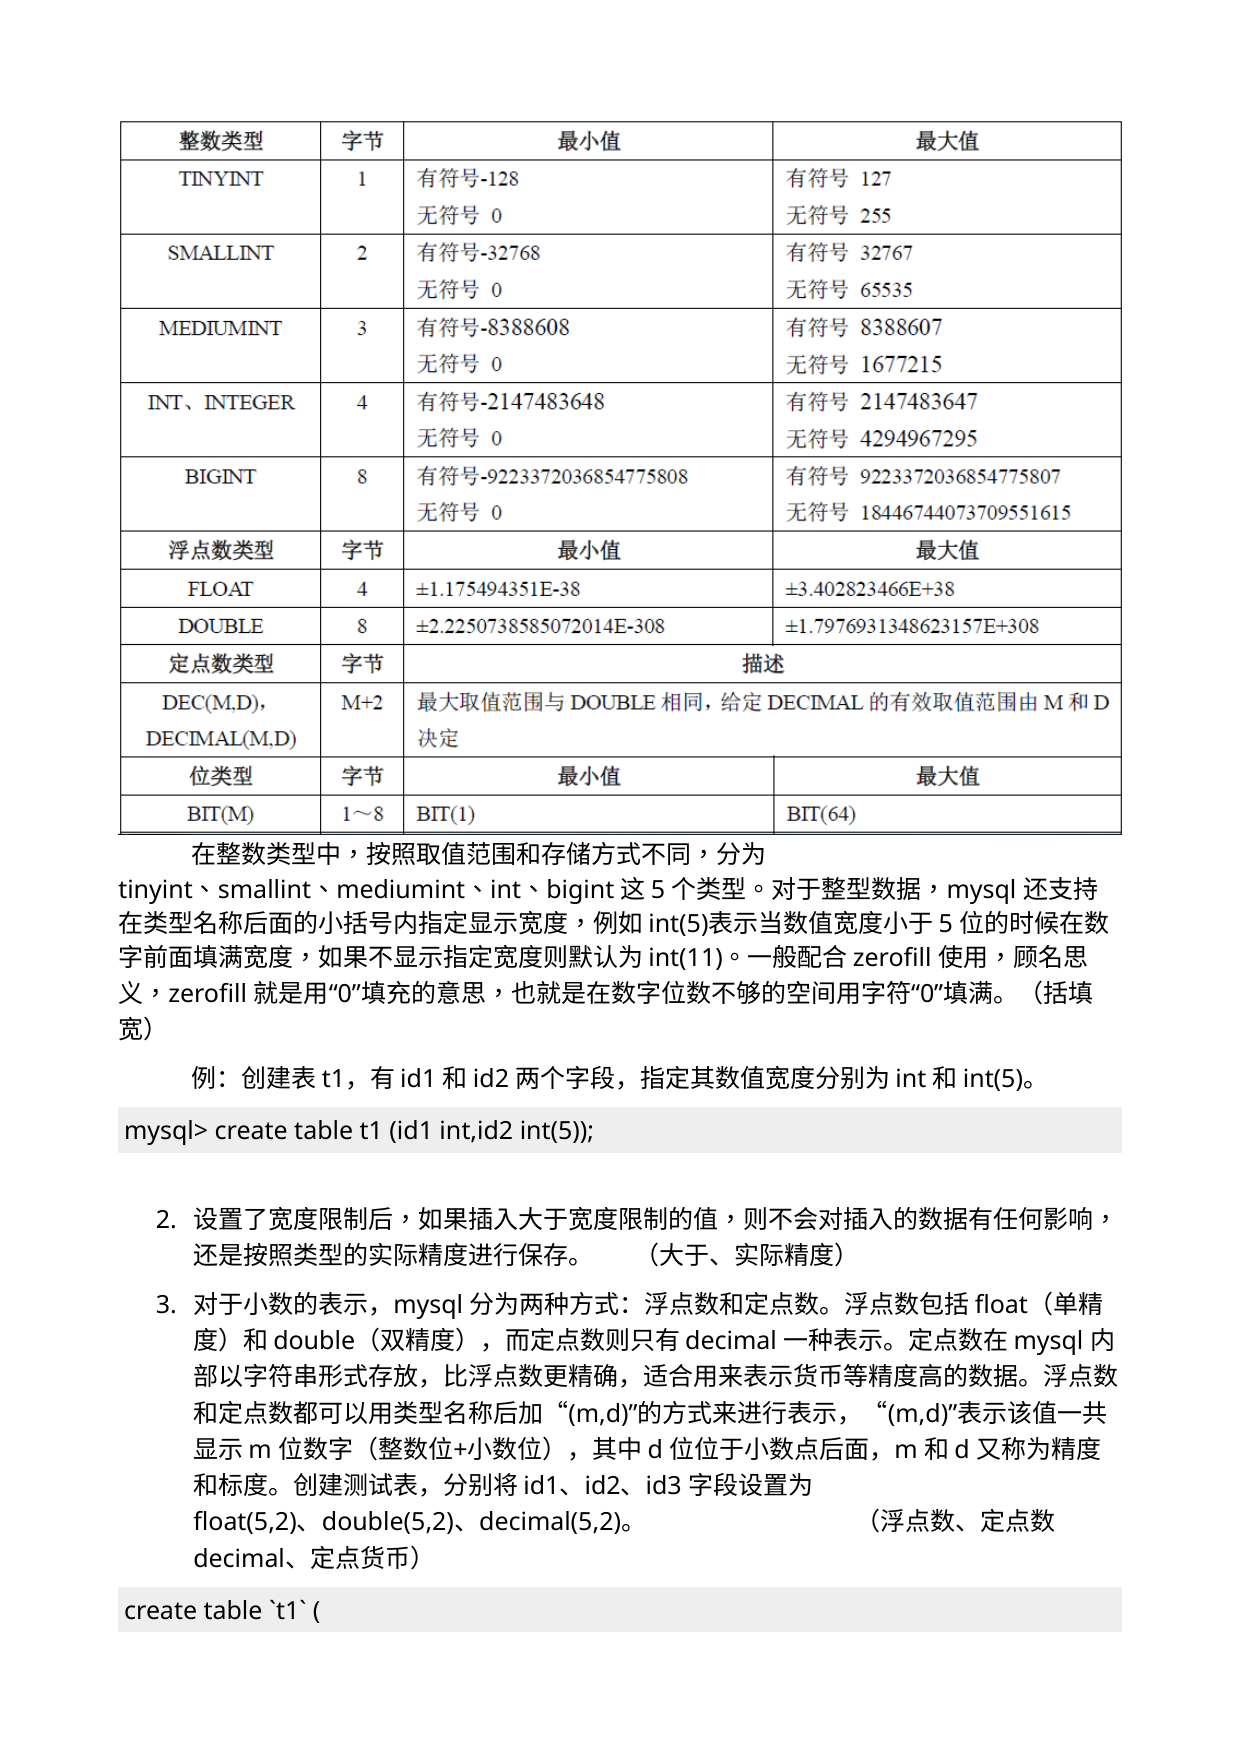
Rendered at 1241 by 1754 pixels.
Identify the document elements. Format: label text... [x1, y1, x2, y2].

picture [118, 118, 1123, 835]
list 对于小数的表示，mysql 分为两种方式：浮点数和定点数。浮点数包括float（单精度）和double（双精度），而定点数则只有decimal 一种表示。定点数在mysql 内部以字符串形式存放，比浮点数更精确，适合用来表示货币等精度高的数据。浮点数和定点数都可以用类型名称后加“(m,d)”的方式来进行表示，“(m,d)”表示该值一共显示m 位数字（整数位+小数位），其中d 位位于小数点后面，m 和d 又称为精度和标度。创建测试表，分别将id1、id2、id3 字段设置为float(5,2)、double(5,2)、decimal(5,2)。 （浮点数、定点数decimal、定点货币） [156, 1284, 1122, 1574]
text 在整数类型中，按照取值范围和存储方式不同，分为 tinyint、smallint、mediumint、int、bigint 这5 个类型。对于整型数据，mysql 还支持在类型名称后面的小括号内指定显示宽度，例如int(5)表示当数值宽度小于5 位的时候在数字前面填满宽度，如果不显示指定宽度则默认为int(11)。一般配合zerofill 使用，顾名思义，zerofill 就是用“0”填充的意思，也就是在数字位数不够的空间用字符“0”填满。（括填宽） [118, 835, 1122, 1046]
table_header mysql> create table t1 (id1 int,id2 int(5)); [118, 1107, 1122, 1153]
list 设置了宽度限制后，如果插入大于宽度限制的值，则不会对插入的数据有任何影响，还是按照类型的实际精度进行保存。 （大于、实际精度） [156, 1199, 1122, 1272]
text 例：创建表t1，有id1 和id2 两个字段，指定其数值宽度分别为int 和int(5)。 [118, 1058, 1122, 1095]
table_header create table `t1` ( [118, 1587, 1122, 1632]
